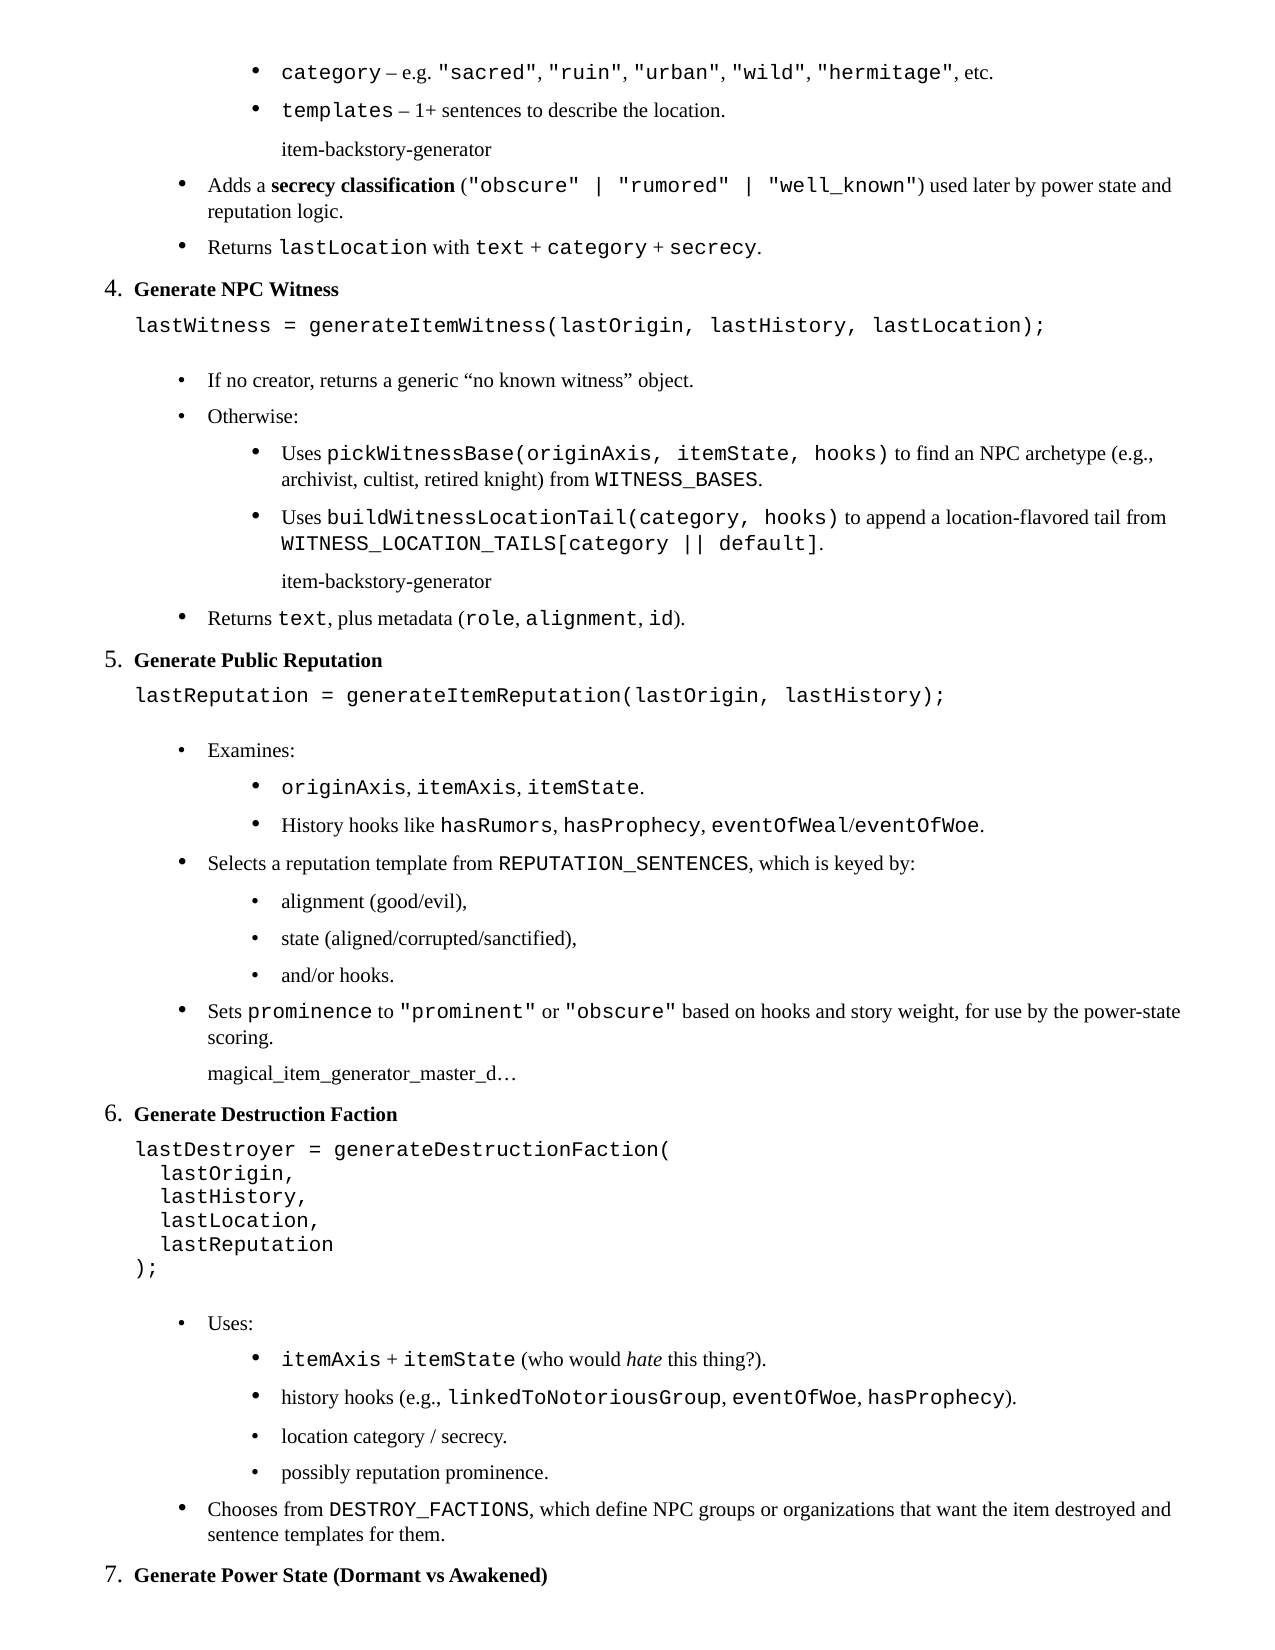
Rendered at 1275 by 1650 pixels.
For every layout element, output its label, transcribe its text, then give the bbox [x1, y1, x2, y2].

list item-backstory-generator [251, 569, 1215, 593]
list Examines: [178, 738, 1215, 762]
list templates – 1+ sentences to describe the location. [251, 98, 1215, 124]
list alignment (good/evil), [251, 889, 1215, 913]
list history hooks (e.g., linkedToNotoriousGroup, eventOfWoe, hasProphecy). [251, 1385, 1215, 1411]
list Adds a secrecy classification ("obscure" | "rumored" | "well_known") used later by power state and reputation logic. [178, 173, 1215, 223]
list category – e.g. "sacred", "ruin", "urban", "wild", "hermitage", etc. [251, 60, 1215, 86]
list Generate Power State (Dormant vs Awakened) [104, 1559, 1215, 1588]
list ); [104, 1257, 1215, 1281]
list History hooks like hasRumors, hasProphecy, eventOfWeal/eventOfWoe. [251, 813, 1215, 839]
list lastWitness = generateItemWitness(lastOrigin, lastHistory, lastLocation); [104, 315, 1215, 338]
list location category / secrecy. [251, 1423, 1215, 1448]
list Uses: [178, 1311, 1215, 1334]
list originAxis, itemAxis, itemState. [251, 775, 1215, 800]
list lastReputation [104, 1234, 1215, 1257]
list Generate Public Reputation [104, 644, 1215, 672]
list Generate NPC Witness [104, 273, 1215, 302]
list Generate Destruction Faction [104, 1098, 1215, 1127]
list Uses pickWitnessBase(originAxis, itemState, hooks) to find an NPC archetype (e.g., archivist, cultist, retired knight) from WITNESS_BASES. [251, 441, 1215, 492]
list lastReputation = generateItemReputation(lastOrigin, lastHistory); [104, 685, 1215, 709]
list state (aligned/corrupted/sanctified), [251, 926, 1215, 950]
list itemAxis + itemState (who would hate this thing?). [251, 1347, 1215, 1373]
list Chooses from DESTROY_FACTIONS, which define NPC groups or organizations that want the item destroyed and sentence templates for them. [178, 1497, 1215, 1546]
list lastLocation, [104, 1210, 1215, 1234]
list Returns text, plus metadata (role, alignment, id). [178, 606, 1215, 631]
list lastDestroyer = generateDestructionFaction( [104, 1139, 1215, 1163]
list magical_item_generator_master_d… [178, 1061, 1215, 1085]
list lastHistory, [104, 1186, 1215, 1210]
list Otherwise: [178, 404, 1215, 428]
list Uses buildWitnessLocationTail(category, hooks) to append a location-flavored tail from WITNESS_LOCATION_TAILS[category || default]. [251, 505, 1215, 556]
list and/or hooks. [251, 962, 1215, 987]
list possibly reputation prominence. [251, 1460, 1215, 1484]
list Sets prominence to "prominent" or "obscure" based on hooks and story weight, for use by the power-state scoring. [178, 999, 1215, 1049]
list item-backstory-generator [251, 136, 1215, 161]
list If no creator, returns a generic “no known witness” object. [178, 368, 1215, 392]
list lastOrigin, [104, 1163, 1215, 1186]
list Returns lastLocation with text + category + secrecy. [178, 235, 1215, 261]
list Selects a reputation template from REPUTATION_SENTENCES, which is keyed by: [178, 851, 1215, 877]
